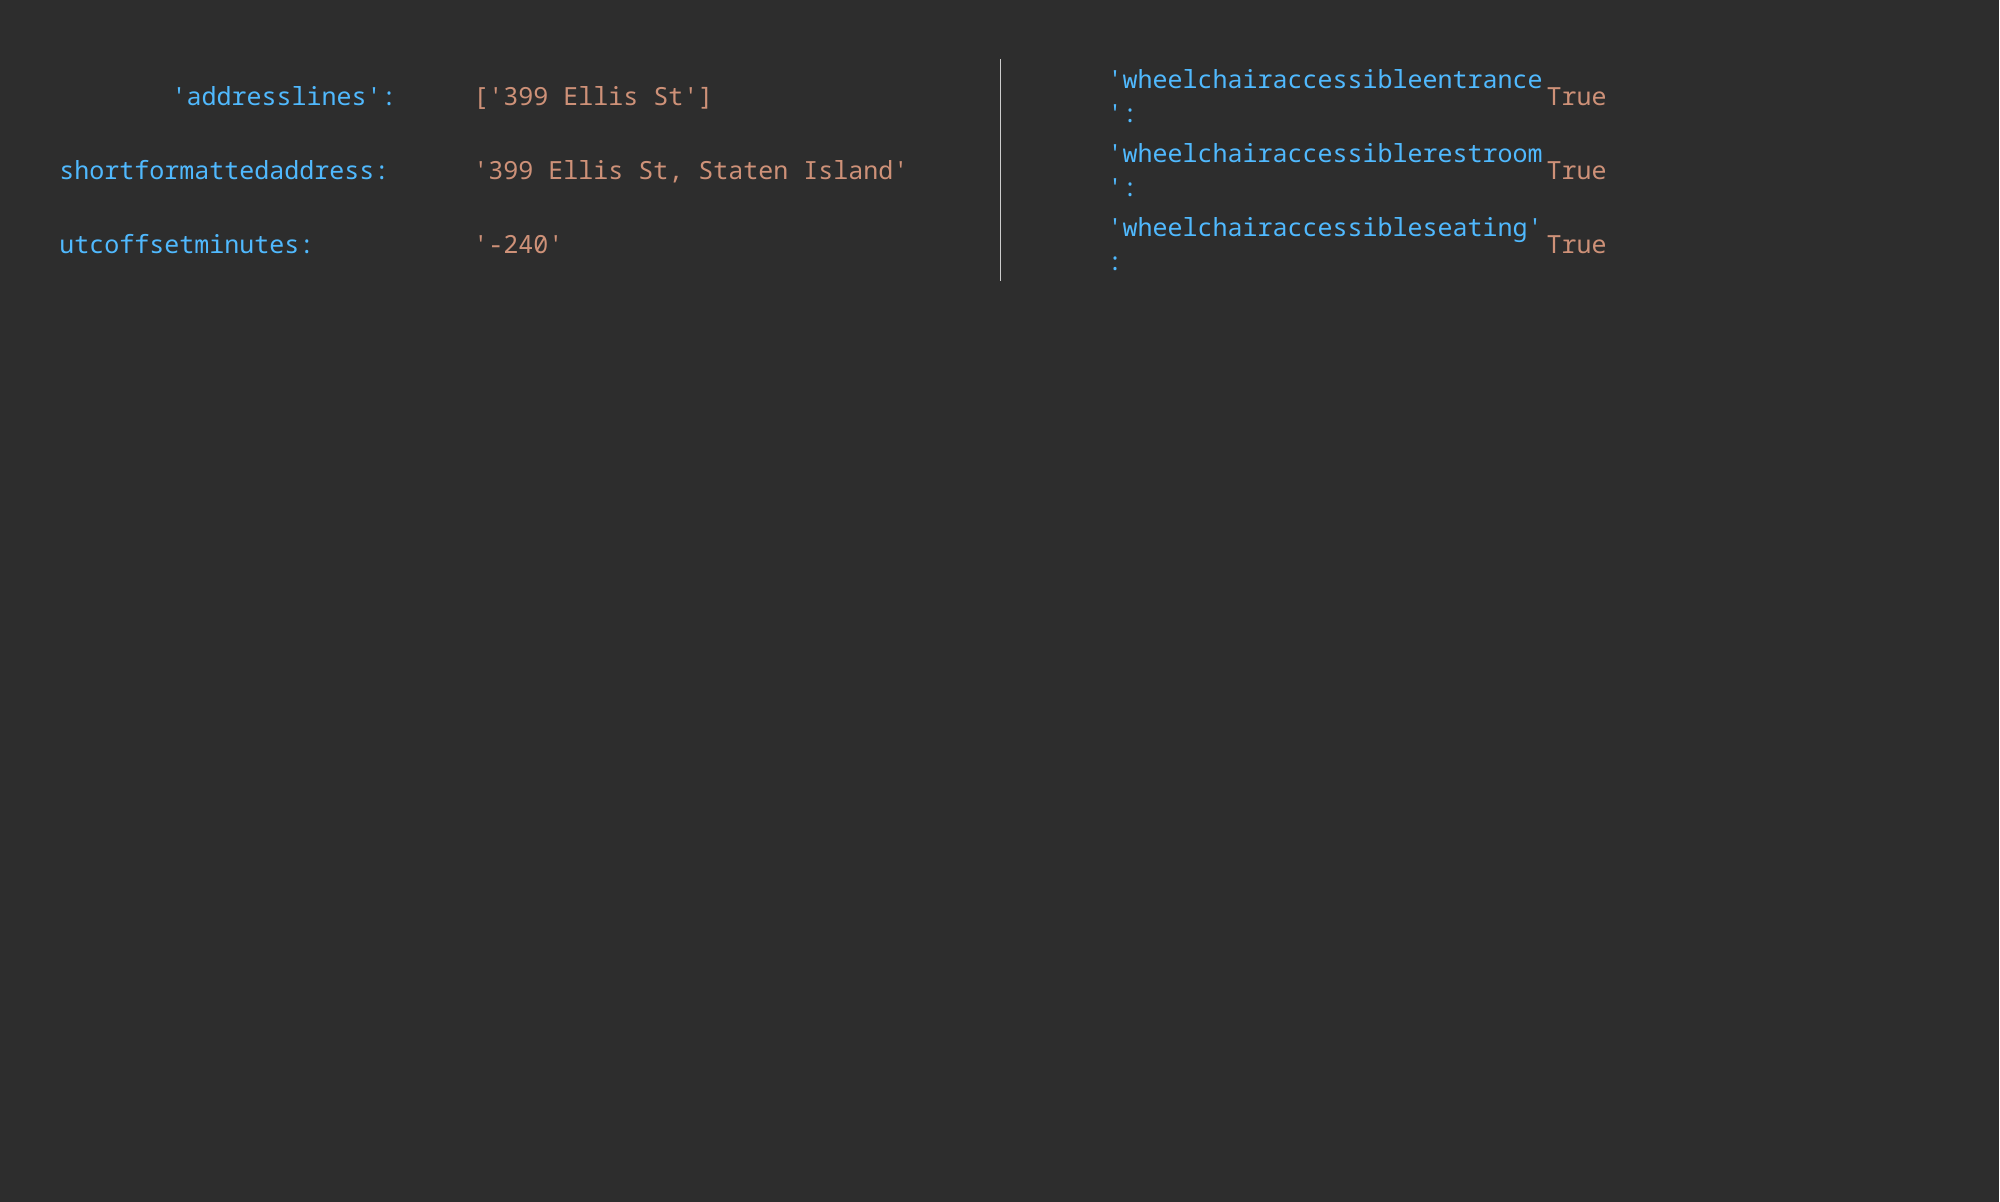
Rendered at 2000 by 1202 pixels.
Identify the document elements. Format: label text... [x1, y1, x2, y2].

table_cell ['399 Ellis St'] [473, 59, 1000, 133]
table_cell '399 Ellis St, Staten Island' [473, 133, 1000, 207]
table_cell [59, 59, 171, 133]
table_cell [1001, 207, 1104, 281]
table_cell True [1546, 59, 1941, 133]
table_cell 'addressLines': [171, 59, 473, 133]
table_cell 'wheelchairAccessibleEntrance': [1104, 59, 1546, 133]
table_cell ShortFormattedAddress: [59, 133, 473, 207]
table_cell True [1546, 207, 1941, 281]
table_cell 'wheelchairAccessibleSeating': [1104, 207, 1546, 281]
table_cell '-240' [473, 207, 1000, 281]
table_cell True [1546, 133, 1941, 207]
table_cell UtcOffsetMinutes: [59, 207, 473, 281]
table_cell [1001, 59, 1104, 133]
table_cell [1001, 133, 1104, 207]
table_cell 'wheelchairAccessibleRestroom': [1104, 133, 1546, 207]
